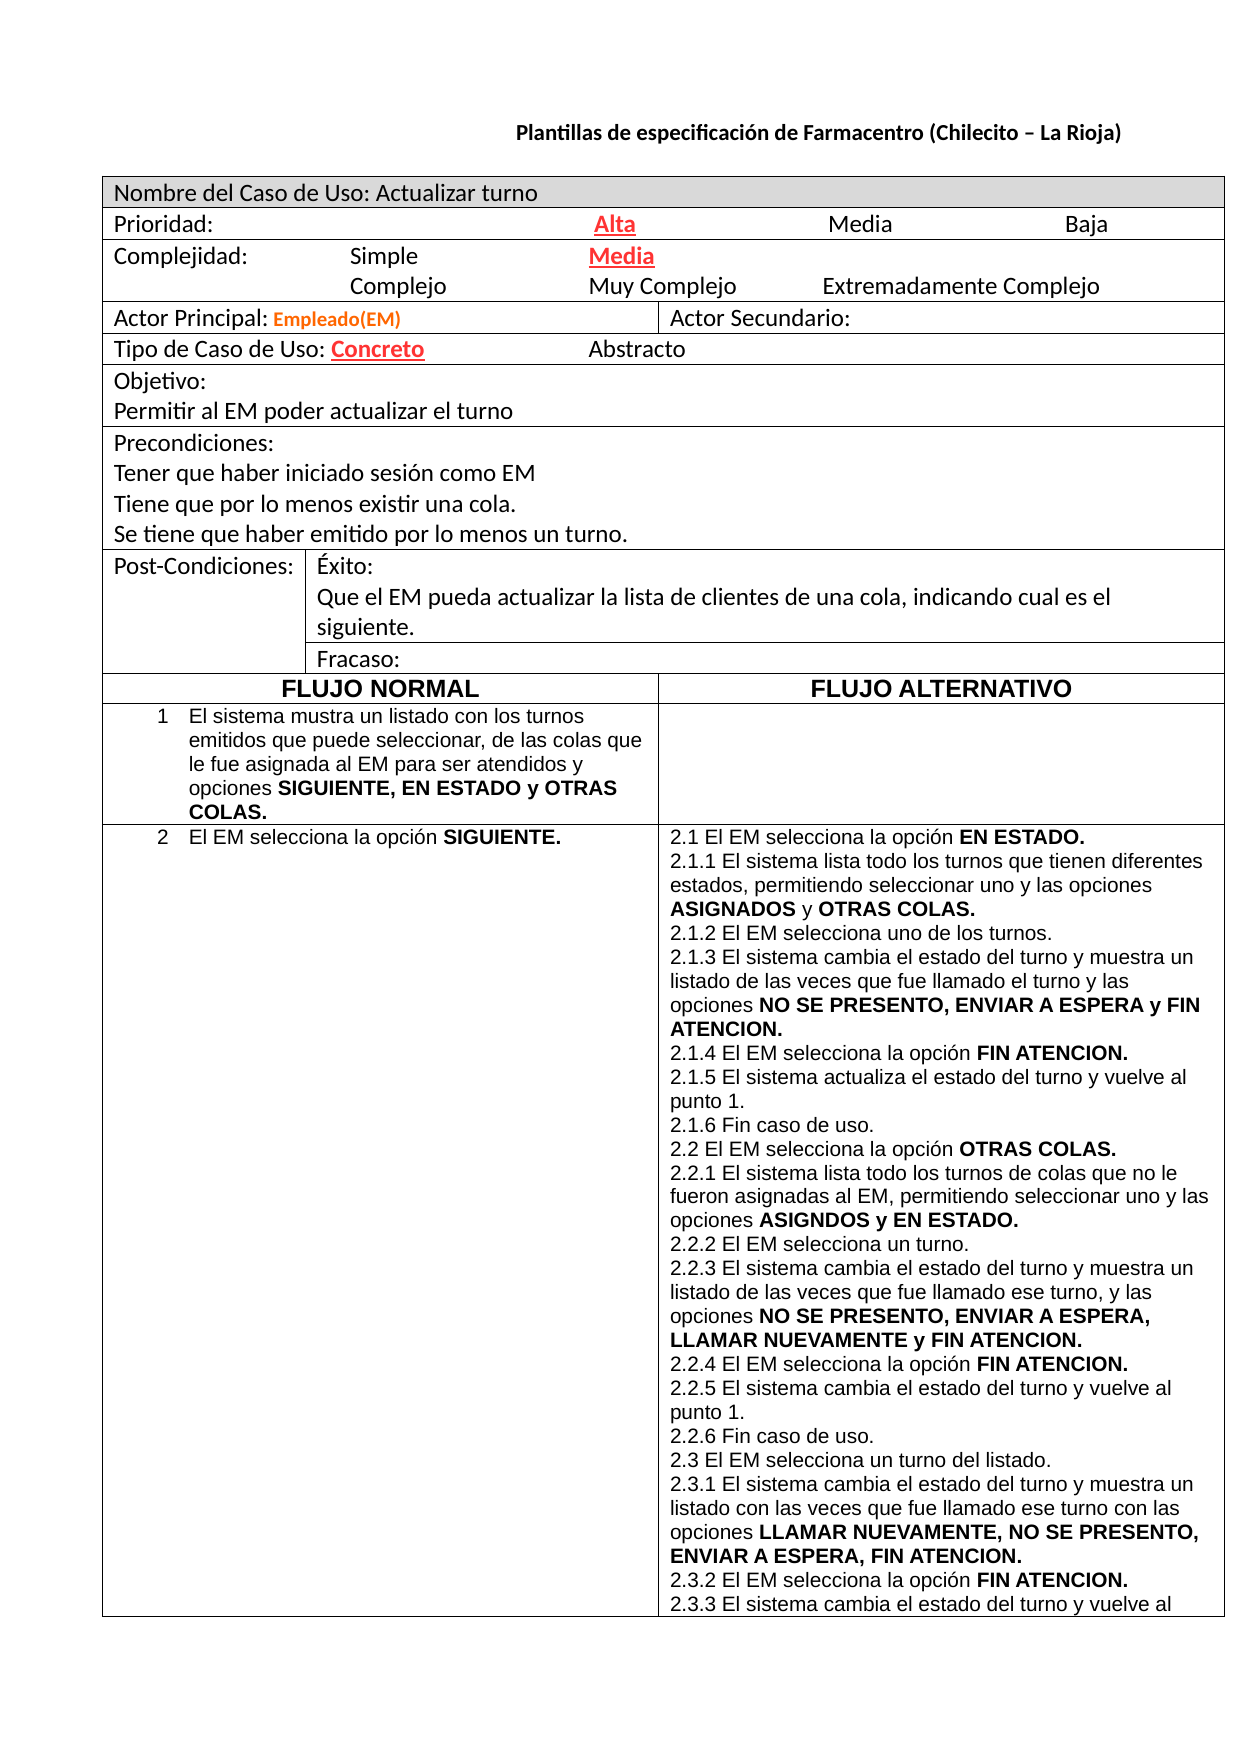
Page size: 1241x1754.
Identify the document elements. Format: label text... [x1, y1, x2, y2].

table_cell Tipo de Caso de Uso: Concreto Abstracto [103, 334, 1224, 364]
table_header Nombre del Caso de Uso: Actualizar turno [103, 177, 1224, 207]
table_cell Éxito: Que el EM pueda actualizar la lista de clientes de una cola, indicando cual es el siguiente. [306, 550, 1224, 642]
table_cell Fracaso: [306, 643, 1224, 673]
table_cell Post-Condiciones: [103, 550, 305, 673]
table_cell FLUJO NORMAL [103, 674, 658, 703]
table_cell [659, 704, 1224, 824]
table_cell El EM selecciona la opción SIGUIENTE. [103, 825, 658, 1616]
table_cell El sistema mustra un listado con los turnos emitidos que puede seleccionar, de las colas que le fue asignada al EM para ser atendidos y opciones SIGUIENTE, EN ESTADO y OTRAS COLAS. [103, 704, 658, 824]
table_cell Complejidad: Simple Media Complejo Muy Complejo Extremadamente Complejo [103, 240, 1224, 301]
table_cell Objetivo: Permitir al EM poder actualizar el turno [103, 365, 1224, 426]
table_cell Prioridad: Alta Media Baja [103, 208, 1224, 239]
table_cell FLUJO ALTERNATIVO [659, 674, 1224, 703]
table_cell Actor Principal: Empleado(EM) [103, 302, 658, 332]
table_cell Precondiciones: Tener que haber iniciado sesión como EM Tiene que por lo menos existir una cola. Se tiene que haber emitido por lo menos un turno. [103, 427, 1224, 549]
table_cell 2.1 El EM selecciona la opción EN ESTADO. 2.1.1 El sistema lista todo los turnos que tienen diferentes estados, permitiendo seleccionar uno y las opciones ASIGNADOS y OTRAS COLAS. 2.1.2 El EM selecciona uno de los turnos. 2.1.3 El sistema cambia el estado del turno y muestra un listado de las veces que fue llamado el turno y las opciones NO SE PRESENTO, ENVIAR A ESPERA y FIN ATENCION. 2.1.4 El EM selecciona la opción FIN ATENCION. 2.1.5 El sistema actualiza el estado del turno y vuelve al punto 1. 2.1.6 Fin caso de uso. 2.2 El EM selecciona la opción OTRAS COLAS. 2.2.1 El sistema lista todo los turnos de colas que no le fueron asignadas al EM, permitiendo seleccionar uno y las opciones ASIGNDOS y EN ESTADO. 2.2.2 El EM selecciona un turno. 2.2.3 El sistema cambia el estado del turno y muestra un listado de las veces que fue llamado ese turno, y las opciones NO SE PRESENTO, ENVIAR A ESPERA, LLAMAR NUEVAMENTE y FIN ATENCION. 2.2.4 El EM selecciona la opción FIN ATENCION. 2.2.5 El sistema cambia el estado del turno y vuelve al punto 1. 2.2.6 Fin caso de uso. 2.3 El EM selecciona un turno del listado. 2.3.1 El sistema cambia el estado del turno y muestra un listado con las veces que fue llamado ese turno con las opciones LLAMAR NUEVAMENTE, NO SE PRESENTO, ENVIAR A ESPERA, FIN ATENCION. 2.3.2 El EM selecciona la opción FIN ATENCION. 2.3.3 El sistema cambia el estado del turno y vuelve al [659, 825, 1224, 1616]
table_cell Actor Secundario: [659, 302, 1224, 332]
